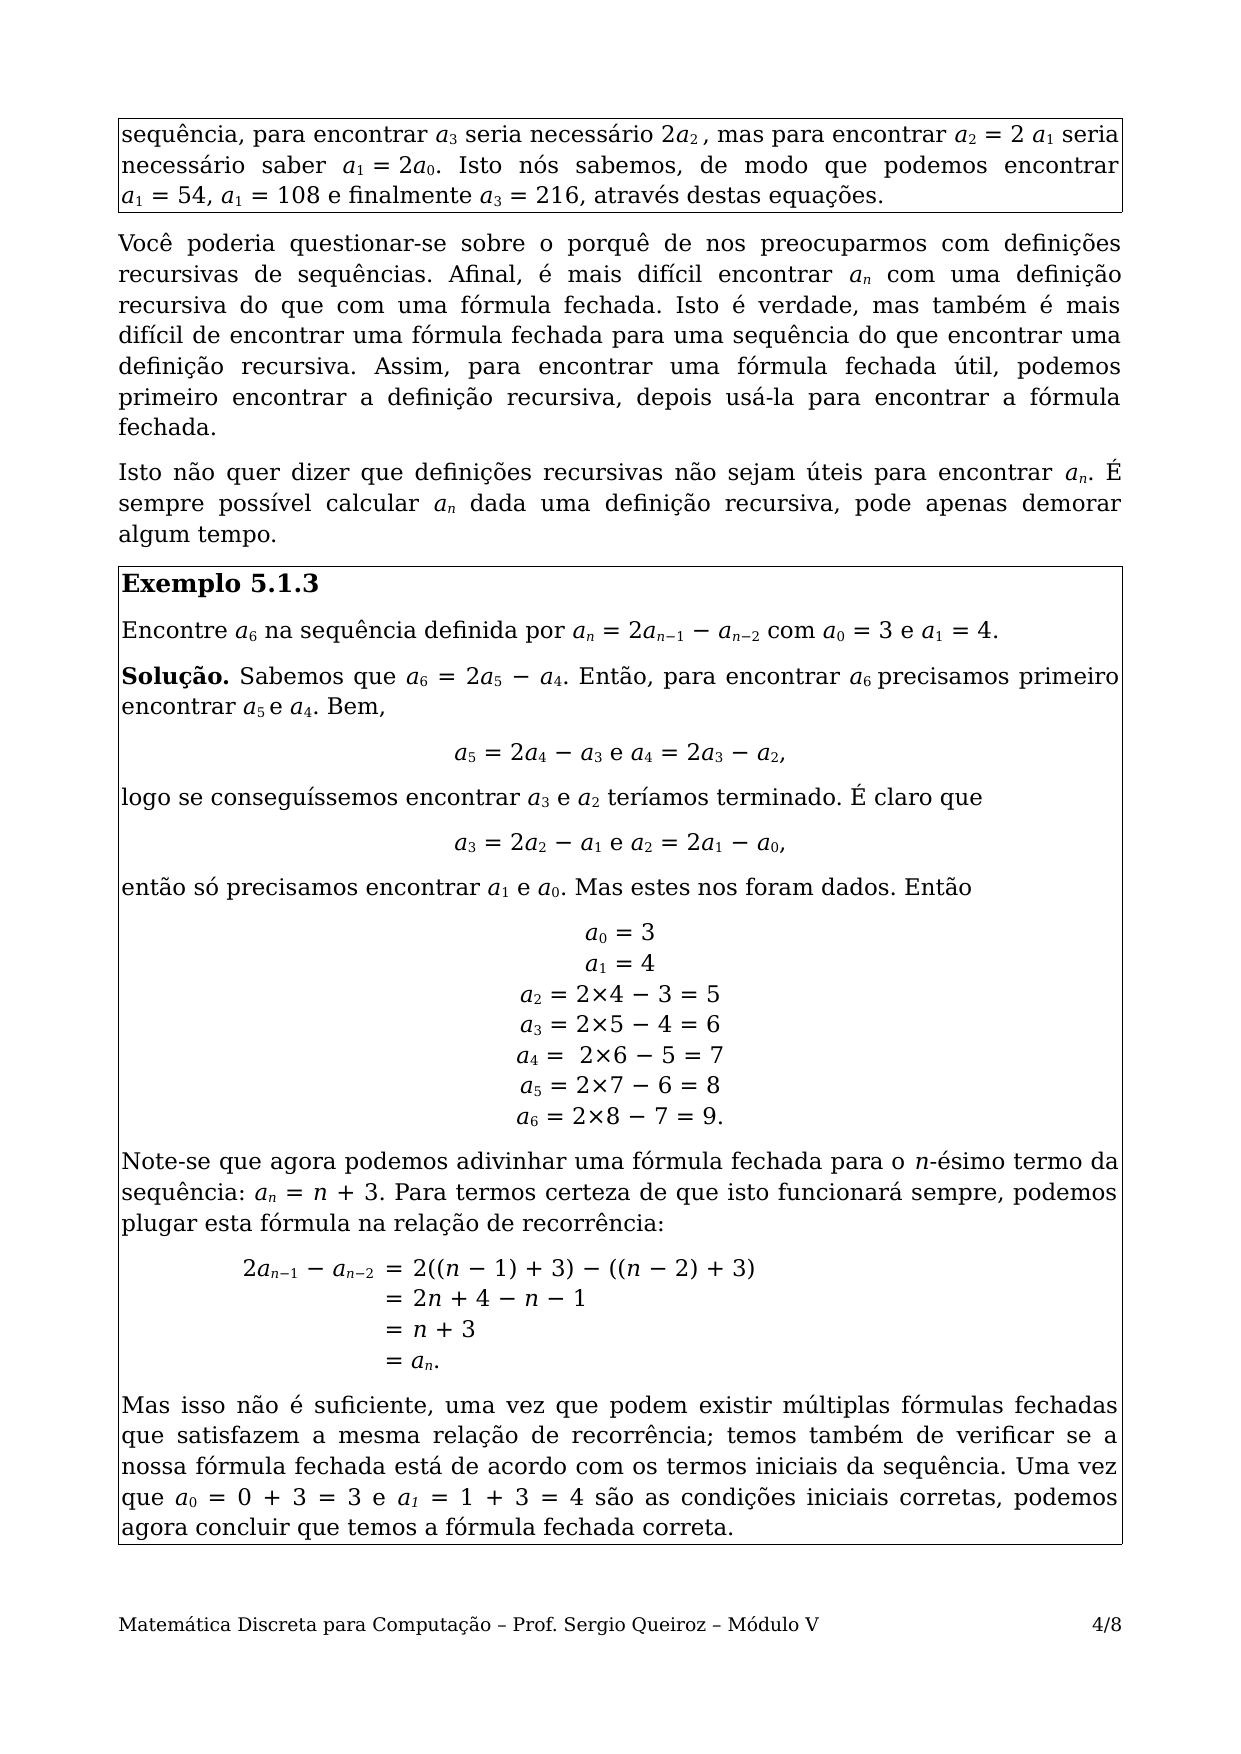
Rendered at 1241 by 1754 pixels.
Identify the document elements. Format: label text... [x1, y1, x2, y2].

text Note-se que agora podemos adivinhar uma fórmula fechada para o n-ésimo termo da sequência: an = n + 3. Para termos certeza de que isto funcionará sempre, podemos plugar esta fórmula na relação de recorrência: [119, 1146, 1122, 1236]
text Isto não quer dizer que definições recursivas não sejam úteis para encontrar an. É sempre possível calcular an dada uma definição recursiva, pode apenas demorar algum tempo. [118, 459, 1122, 547]
text Você poderia questionar-se sobre o porquê de nos preocuparmos com definições recursivas de sequências. Afinal, é mais difícil encontrar an com uma definição recursiva do que com uma fórmula fechada. Isto é verdade, mas também é mais difícil de encontrar uma fórmula fechada para uma sequência do que encontrar uma definição recursiva. Assim, para encontrar uma fórmula fechada útil, podemos primeiro encontrar a definição recursiva, depois usá-la para encontrar a fórmula fechada. [118, 231, 1122, 441]
text a5 = 2a4 − a3 e a4 = 2a3 − a2, [119, 736, 1122, 765]
text logo se conseguíssemos encontrar a3 e a2 teríamos terminado. É claro que [119, 781, 1122, 811]
text Encontre a6 na sequência definida por an = 2an−1 − an−2 com a0 = 3 e a1 = 4. [119, 614, 1122, 644]
text então só precisamos encontrar a1 e a0. Mas estes nos foram dados. Então [119, 871, 1122, 901]
text a3 = 2a2 − a1 e a2 = 2a1 − a0, [119, 826, 1122, 856]
text Solução. Sabemos que a6 = 2a5 − a4. Então, para encontrar a6 precisamos primeiro encontrar a5 e a4. Bem, [119, 659, 1122, 720]
text 2an−1 − an−2 = 2((n − 1) + 3) − ((n − 2) + 3) = 2n + 4 − n − 1 = n + 3 = an. [119, 1252, 1122, 1373]
text Exemplo 5.1.3 [119, 567, 1122, 598]
text Mas isso não é suficiente, uma vez que podem existir múltiplas fórmulas fechadas que satisfazem a mesma relação de recorrência; temos também de verificar se a nossa fórmula fechada está de acordo com os termos iniciais da sequência. Uma vez que a0 = 0 + 3 = 3 e a1 = 1 + 3 = 4 são as condições iniciais corretas, podemos agora concluir que temos a fórmula fechada correta. [119, 1389, 1122, 1544]
text a0 = 3 a1 = 4 a2 = 2×4 − 3 = 5 a3 = 2×5 − 4 = 6 a4 = 2×6 − 5 = 7 a5 = 2×7 − 6 = 8 a6 = 2×8 − 7 = 9. [119, 917, 1122, 1130]
text sequência, para encontrar a3 seria necessário 2a2 , mas para encontrar a2 = 2 a1 seria necessário saber a1 = 2a0. Isto nós sabemos, de modo que podemos encontrar a1 = 54, a1 = 108 e finalmente a3 = 216, através destas equações. [119, 119, 1122, 212]
